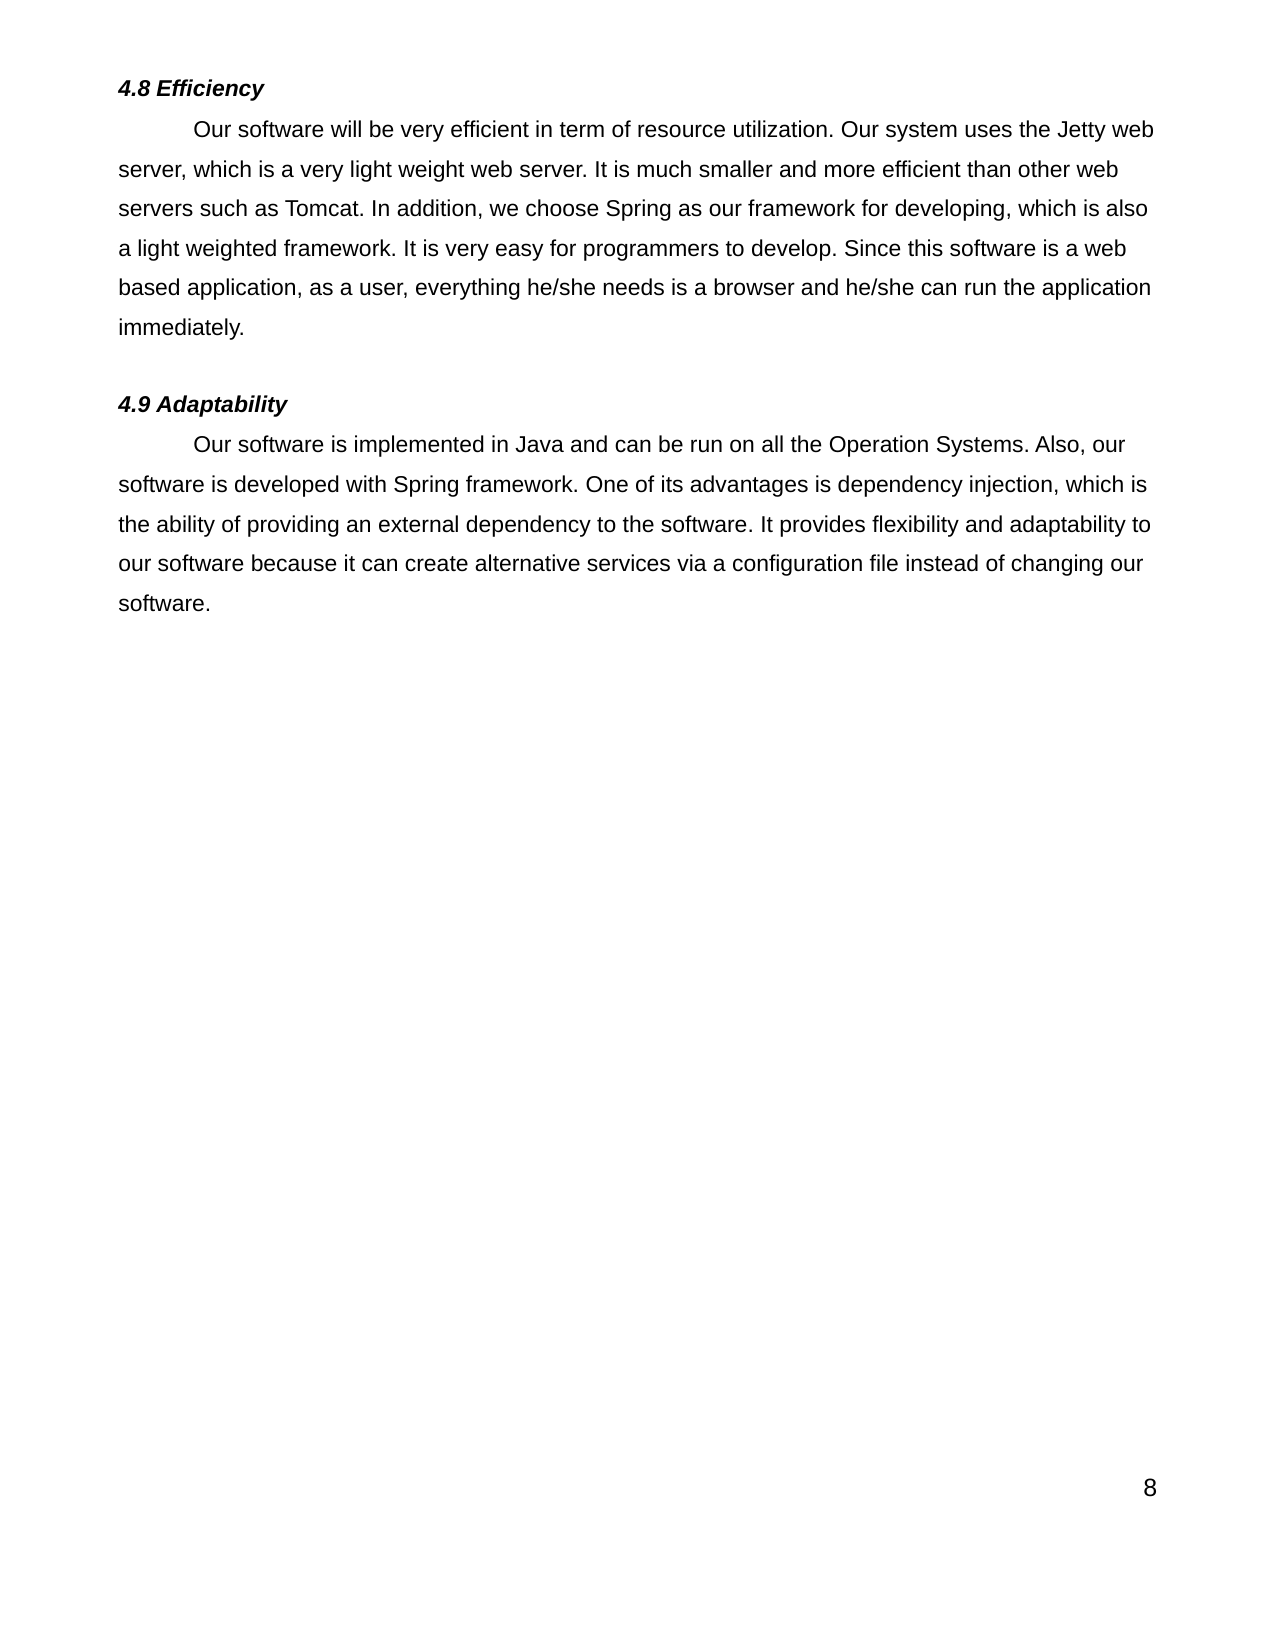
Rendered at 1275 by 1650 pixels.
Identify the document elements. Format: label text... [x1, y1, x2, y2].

subtitle 4.8 Efficiency [118, 75, 1157, 101]
text Our software will be very efficient in term of resource utilization. Our system uses the Jetty web server, which is a very light weight web server. It is much smaller and more efficient than other web servers such as Tomcat. In addition, we choose Spring as our framework for developing, which is also a light weighted framework. It is very easy for programmers to develop. Since this software is a web based application, as a user, everything he/she needs is a browser and he/she can run the application immediately. [118, 114, 1157, 340]
text Our software is implemented in Java and can be run on all the Operation Systems. Also, our software is developed with Spring framework. One of its advantages is dependency injection, which is the ability of providing an external dependency to the software. It provides flexibility and adaptability to our software because it can create alternative services via a configuration file instead of changing our software. [118, 429, 1157, 616]
subtitle 4.9 Adaptability [118, 391, 1157, 417]
